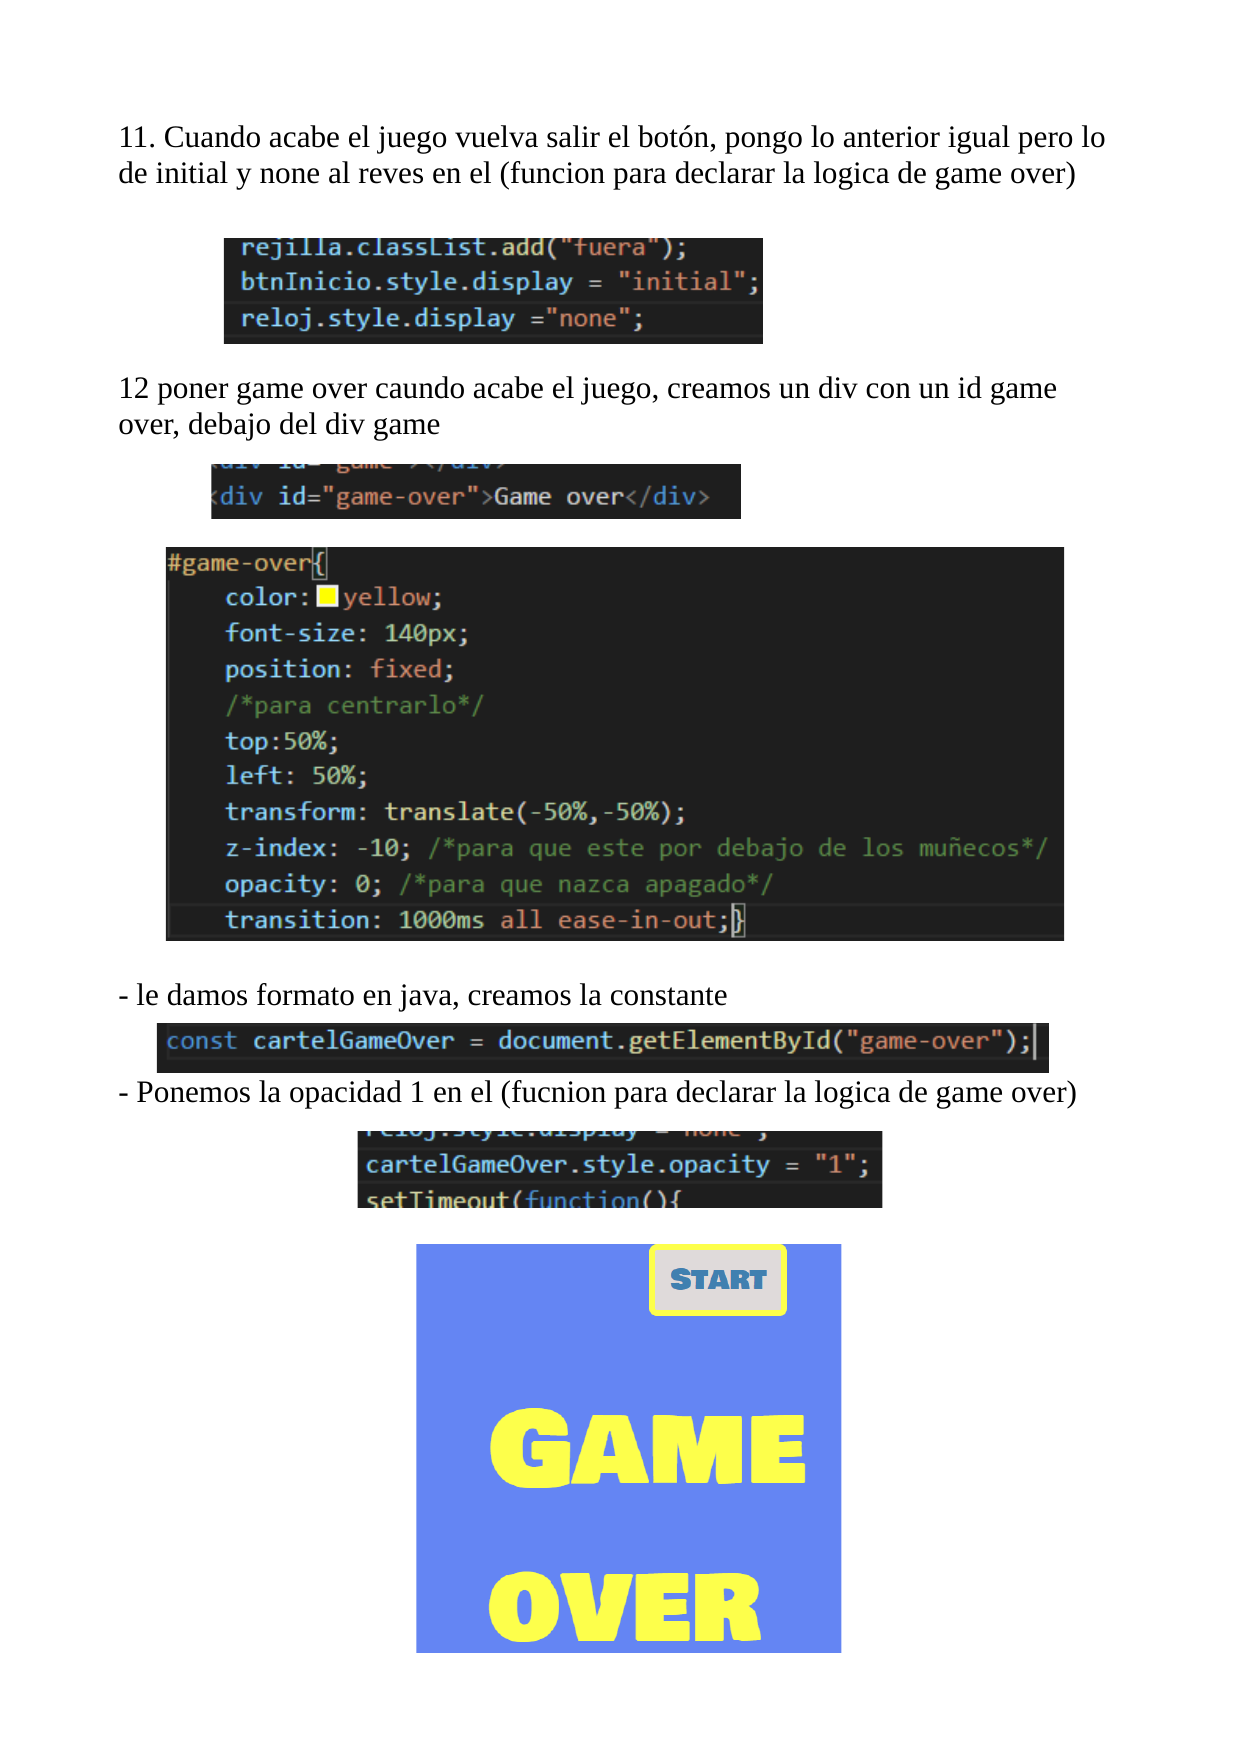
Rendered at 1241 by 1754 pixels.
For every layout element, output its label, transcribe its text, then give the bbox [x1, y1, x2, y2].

text - Ponemos la opacidad 1 en el (fucnion para declarar la logica de game over) [118, 1013, 1122, 1109]
picture [165, 547, 1065, 941]
picture [156, 1023, 1049, 1073]
picture [223, 238, 763, 344]
text - le damos formato en java, creamos la constante [118, 977, 1122, 1013]
text 12 poner game over caundo acabe el juego, creamos un div con un id game over, debajo del div game [118, 370, 1122, 442]
text 11. Cuando acabe el juego vuelva salir el botón, pongo lo anterior igual pero lo de initial y none al reves en el (funcion para declarar la logica de game over) [118, 118, 1122, 190]
picture [416, 1244, 842, 1653]
picture [211, 464, 741, 519]
picture [357, 1131, 883, 1208]
